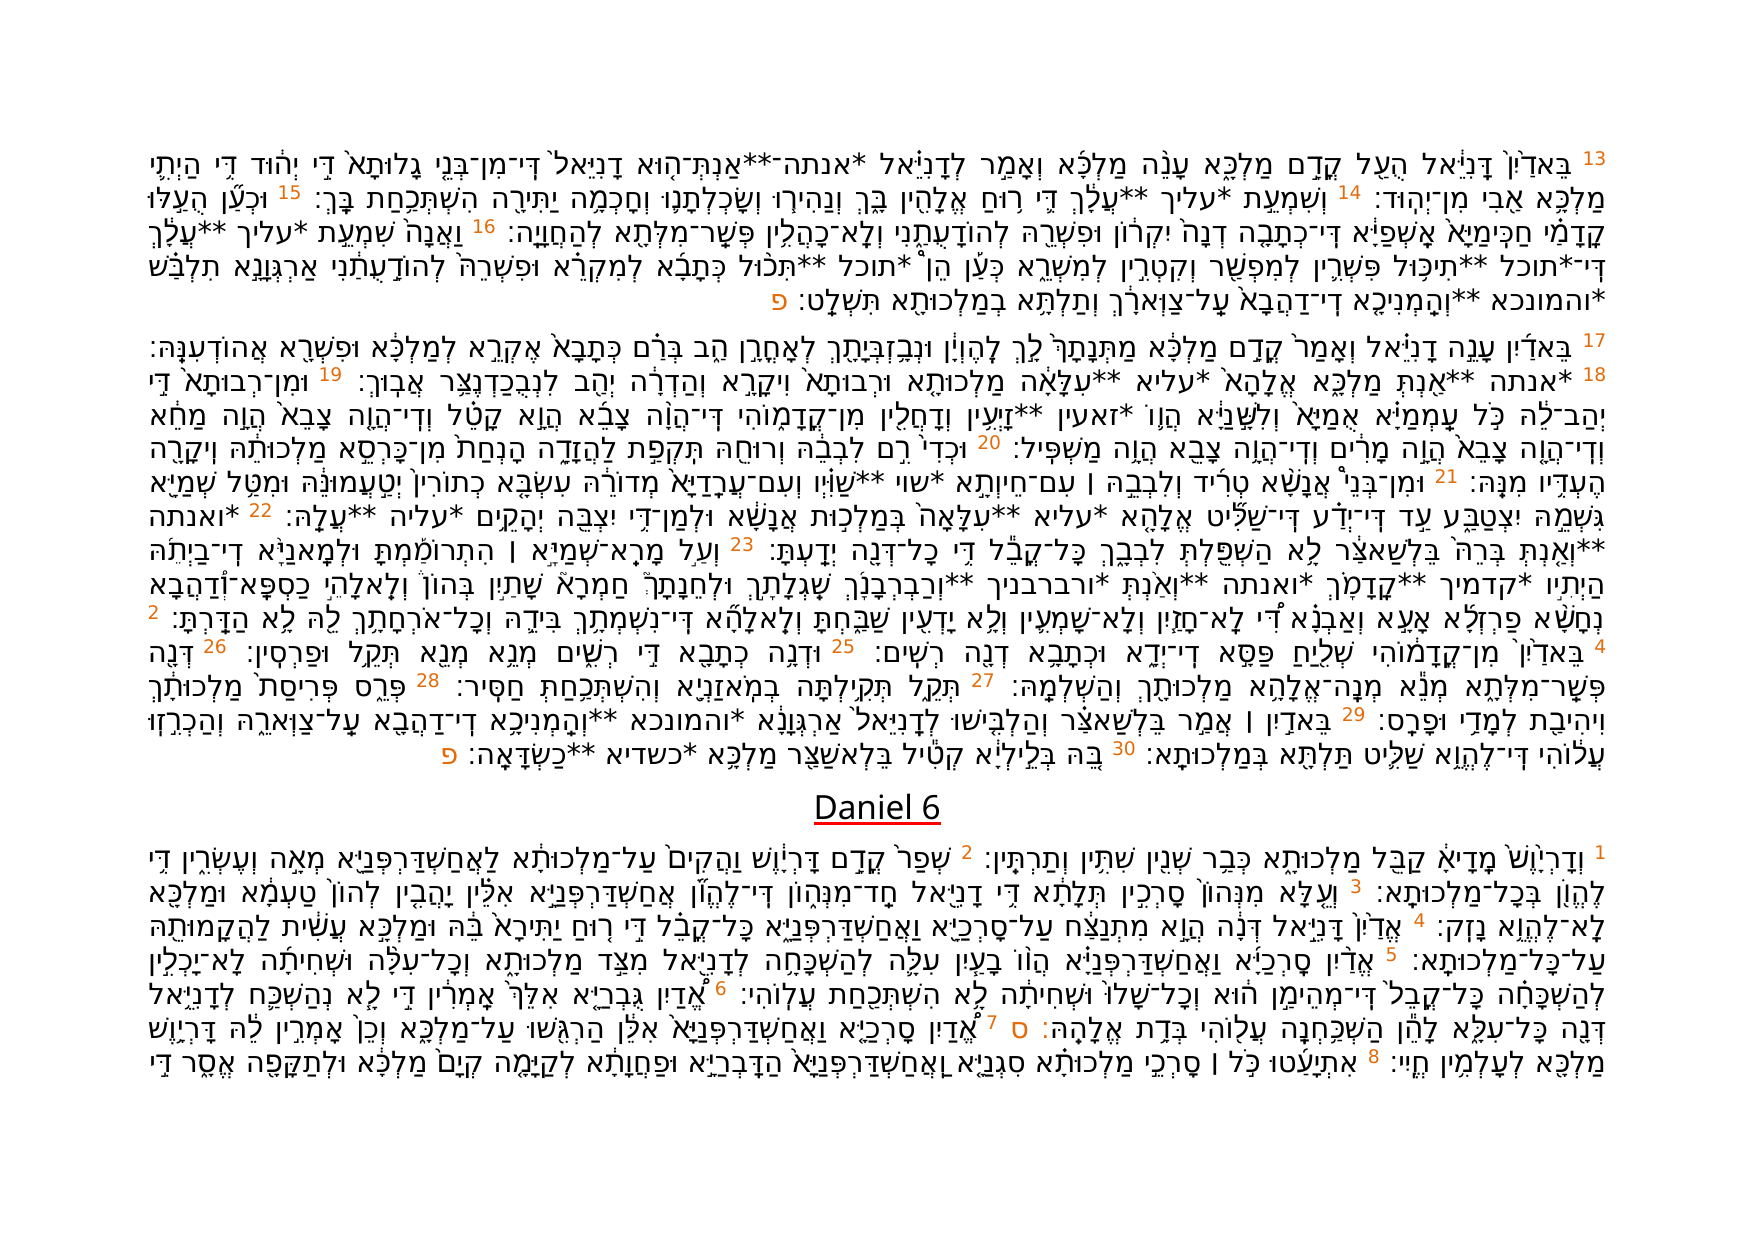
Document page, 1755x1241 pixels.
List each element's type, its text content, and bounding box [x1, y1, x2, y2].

text Daniel 6 [148, 784, 1606, 829]
text 13 בֵּאדַ֙יִן֙ דָּֽנִיֵּ֔אל הֻעַ֖ל קֳדָ֣ם מַלְכָּ֑א עָנֵ֨ה מַלְכָּ֜א וְאָמַ֣ר לְדָנִיֵּ֗אל *אנתה־**אַנְתְּ־ה֤וּא דָנִיֵּאל֙ דִּֽי־מִן־בְּנֵ֤י גָלוּתָא֙ דִּ֣י יְה֔וּד דִּ֥י הַיְתִ֛י מַלְכָּ֥א אַ֖בִי מִן־יְהֽוּד׃ ‬‬14 וְשִׁמְעֵ֣ת *עליך **עֲלָ֔ךְ דִּ֛י ר֥וּחַ אֱלָהִ֖ין בָּ֑ךְ וְנַהִיר֧וּ וְשָׂכְלְתָנ֛וּ וְחָכְמָ֥ה יַתִּירָ֖ה הִשְׁתְּכַ֥חַת בָּֽךְ׃ ‬‬15 וּכְעַ֞ן הֻעַ֣לּוּ קָֽדָמַ֗י חַכִּֽימַיָּא֙ אָֽשְׁפַיָּ֔א דִּֽי־כְתָבָ֤ה דְנָה֙ יִקְר֔וֹן וּפִשְׁרֵ֖הּ לְהוֹדָעֻתַ֑נִי וְלָֽא־כָהֲלִ֥ין פְּשַֽׁר־מִלְּתָ֖א לְהַחֲוָיָֽה׃ ‬‬16 וַאֲנָה֙ שִׁמְעֵ֣ת *עליך **עֲלָ֔ךְ דִּֽי־*תוכל **תִיכּ֥וּל פִּשְׁרִ֛ין לְמִפְשַׁ֖ר וְקִטְרִ֣ין לְמִשְׁרֵ֑א כְּעַ֡ן הֵן֩ *תוכל **תִּכ֨וּל כְּתָבָ֜א לְמִקְרֵ֗א וּפִשְׁרֵהּ֙ לְהוֹדָ֣עֻתַ֔נִי אַרְגְּוָנָ֣א תִלְבַּ֗שׁ *והמונכא **וְהַֽמְנִיכָ֤א דִֽי־דַהֲבָא֙ עַֽל־צַוְּארָ֔ךְ וְתַלְתָּ֥א בְמַלְכוּתָ֖א תִּשְׁלַֽט׃ פ ‬‬‬‬ [148, 148, 1606, 317]
text 1 וְדָרְיָ֙וֶשׁ֙ מָֽדָיאָ֔ קַבֵּ֖ל מַלְכוּתָ֑א כְּבַ֥ר שְׁנִ֖ין שִׁתִּ֥ין וְתַרְתֵּֽין׃ ‬‬‬2 שְׁפַר֙ קֳדָ֣ם דָּרְיָ֔וֶשׁ וַהֲקִים֙ עַל־מַלְכוּתָ֔א לַאֲחַשְׁדַּרְפְּנַיָּ֖א מְאָ֣ה וְעֶשְׂרִ֑ין דִּ֥י לֶהֱוֺ֖ן בְּכָל־מַלְכוּתָֽא׃ ‬‬3 וְעֵ֤לָּא מִנְּהוֹן֙ סָרְכִ֣ין תְּלָתָ֔א דִּ֥י דָנִיֵּ֖אל חַֽד־מִנְּה֑וֹן דִּֽי־לֶהֱוֺ֞ן אֲחַשְׁדַּרְפְּנַיָּ֣א אִלֵּ֗ין יָהֲבִ֤ין לְהוֹן֙ טַעְמָ֔א וּמַלְכָּ֖א לָֽא־לֶהֱוֵ֥א נָזִֽק׃ ‬‬4 אֱדַ֙יִן֙ דָּנִיֵּ֣אל דְּנָ֔ה הֲוָ֣א מִתְנַצַּ֔ח עַל־סָרְכַיָּ֖א וַאֲחַשְׁדַּרְפְּנַיָּ֑א כָּל־קֳבֵ֗ל דִּ֣י ר֤וּחַ יַתִּירָא֙ בֵּ֔הּ וּמַלְכָּ֣א עֲשִׁ֔ית לַהֲקָמוּתֵ֖הּ עַל־כָּל־מַלְכוּתָֽא׃ ‬‬5 אֱדַ֨יִן סָֽרְכַיָּ֜א וַאֲחַשְׁדַּרְפְּנַיָּ֗א הֲו֨וֹ בָעַ֧יִן עִלָּ֛ה לְהַשְׁכָּחָ֥ה לְדָנִיֵּ֖אל מִצַּ֣ד מַלְכוּתָ֑א וְכָל־עִלָּ֨ה וּשְׁחִיתָ֜ה לָא־יָכְלִ֣ין לְהַשְׁכָּחָ֗ה כָּל־קֳבֵל֙ דִּֽי־מְהֵימַ֣ן ה֔וּא וְכָל־שָׁלוּ֙ וּשְׁחִיתָ֔ה לָ֥א הִשְׁתְּכַ֖חַת עֲלֽוֹהִי׃ ‬‬6 אֱ֠דַיִן גֻּבְרַיָּ֤א אִלֵּךְ֙ אָֽמְרִ֔ין דִּ֣י לָ֧א נְהַשְׁכַּ֛ח לְדָנִיֵּ֥אל דְּנָ֖ה כָּל־עִלָּ֑א לָהֵ֕ן הַשְׁכַּ֥חְנָֽה עֲל֖וֹהִי בְּדָ֥ת אֱלָהֵֽהּ׃ ס ‬‬7 אֱ֠דַיִן סָרְכַיָּ֤א וַאֲחַשְׁדַּרְפְּנַיָּא֙ אִלֵּ֔ן הַרְגִּ֖שׁוּ עַל־מַלְכָּ֑א וְכֵן֙ אָמְרִ֣ין לֵ֔הּ דָּרְיָ֥וֶשׁ מַלְכָּ֖א לְעָלְמִ֥ין חֱיִֽי׃ ‬‬8 אִתְיָעַ֜טוּ כֹּ֣ל ׀ סָרְכֵ֣י מַלְכוּתָ֗א סִגְנַיָּ֤א וֽ͏ַאֲחַשְׁדַּרְפְּנַיָּא֙ הַדָּֽבְרַיָּ֣א וּפַחֲוָתָ֔א לְקַיָּמָ֤ה קְיָם֙ מַלְכָּ֔א וּלְתַקָּפָ֖ה אֱסָ֑ר דִּ֣י כָל־דִּֽי־יִבְעֵ֣ה בָ֠עוּ מִן־כָּל־אֱלָ֨הּ וֶֽאֱנָ֜שׁ עַד־יוֹמִ֣ין תְּלָתִ֗ין לָהֵן֙ מִנָּ֣ךְ מַלְכָּ֔א יִתְרְמֵ֕א לְגֹ֖ב אַרְיָוָתָֽא׃ ‬‬9 כְּעַ֣ן מַלְכָּ֔א תְּקִ֥ים אֱסָרָ֖א וְתִרְשֻׁ֣ם כְּתָבָ֑א דִּ֣י לָ֧א לְהַשְׁנָיָ֛ה כְּדָת־מָדַ֥י וּפָרַ֖ס דִּי־לָ֥א תֶעְדֵּֽא׃ ‬‬10 כָּל־קֳבֵ֖ל דְּנָ֑ה מַלְכָּא֙ דָּֽרְיָ֔וֶשׁ רְשַׁ֥ם כְּתָבָ֖א וֶאֱסָרָֽא׃ ‬‬11 וְ֠דָנִיֵּאל כְּדִ֨י יְדַ֜ע דִּֽי־רְשִׁ֤ים כְּתָבָא֙ עַ֣ל לְבַיְתֵ֔הּ וְכַוִּ֨ין פְּתִיחָ֥ן לֵהּ֙ בְּעִלִּיתֵ֔הּ נֶ֖גֶד יְרוּשְׁלֶ֑ם וְזִמְנִין֩ תְּלָתָ֨ה בְיוֹמָ֜א ה֣וּא ׀ בָּרֵ֣ךְ עַל־בִּרְכ֗וֹהִי וּמְצַלֵּ֤א וּמוֹדֵא֙ קֳדָ֣ם אֱלָהֵ֔הּ כָּל־קֳבֵל֙ דִּֽי־הֲוָ֣א עָבֵ֔ד מִן־קַדְמַ֖ת דְּנָֽהּ׃ ס ‬‬12 אֱ֠דַיִן גֻּבְרַיָּ֤א אִלֵּךְ֙ הַרְגִּ֔שׁוּ וְהַשְׁכַּ֖חוּ לְדָנִיֵּ֑אל בָּעֵ֥א וּמִתְחַנַּ֖ן קֳדָ֥ם אֱלָהֵֽהּ׃ ‬‬13 בֵּ֠אדַיִן קְרִ֨יבוּ וְאָמְרִ֥ין קֳדָם־מַלְכָּא֮ עַל־אֱסָ֣ר מַלְכָּא֒ הֲלָ֧א אֱסָ֣ר רְשַׁ֗מְתָּ דִּ֣י כָל־אֱנָ֡שׁ דִּֽי־יִבְעֵה֩ מִן־כָּל־אֱלָ֨הּ וֶֽאֱנָ֜שׁ עַד־יוֹמִ֣ין תְּלָתִ֗ין לָהֵן֙ מִנָּ֣ךְ מַלְכָּ֔א יִתְרְמֵ֕א לְג֖וֹב אַרְיָותָ֑א עָנֵ֨ה מַלְכָּ֜א וְאָמַ֗ר יַצִּיבָ֧א מִלְּתָ֛א כְּדָת־מָדַ֥י וּפָרַ֖ס דִּי־לָ֥א תֶעְדֵּֽא׃ ‬‬14 בֵּ֠אדַיִן עֲנ֣וֹ וְאָמְרִין֮ קֳדָ֣ם מַלְכָּא֒ דִּ֣י דָנִיֵּ֡אל דִּי֩ מִן־בְּנֵ֨י גָלוּתָ֜א דִּ֣י יְה֗וּד לָא־שָׂ֨ם *עליך **עֲלָ֤ךְ מַלְכָּא֙ טְעֵ֔ם וְעַל־אֱסָרָ֖א דִּ֣י רְשַׁ֑מְתָּ וְזִמְנִ֤ין תְּלָתָה֙ בְּיוֹמָ֔א בָּעֵ֖א בָּעוּתֵֽהּ׃ ‬‬15 אֱדַ֨יִן מַלְכָּ֜א כְּדִ֧י מִלְּתָ֣א שְׁמַ֗ע שַׂגִּיא֙ בְּאֵ֣שׁ עֲל֔וֹהִי וְעַ֧ל דָּנִיֵּ֛אל שָׂ֥ם בָּ֖ל לְשֵׁיזָבוּתֵ֑הּ וְעַד֙ מֶֽעָלֵ֣י שִׁמְשָׁ֔א הֲוָ֥א מִשְׁתַּדַּ֖ר לְהַצָּלוּתֵֽהּ׃ ‬‬16 בֵּאדַ֙יִן֙ גֻּבְרַיָּ֣א אִלֵּ֔ךְ הַרְגִּ֖שׁוּ עַל־מַלְכָּ֑א וְאָמְרִ֣ין לְמַלְכָּ֗א דַּ֤ע מַלְכָּא֙ דִּֽי־דָת֙ לְמָדַ֣י וּפָרַ֔ס דִּֽי־כָל־אֱסָ֥ר וּקְיָ֛ם דִּֽי־מַלְכָּ֥א יְהָקֵ֖ים לָ֥א לְהַשְׁנָיָֽה׃ ‬‬17 בֵּאדַ֜יִן מַלְכָּ֣א אֲמַ֗ר וְהַיְתִיו֙ לְדָ֣נִיֵּ֔אל וּרְמ֕וֹ לְגֻבָּ֖א דִּ֣י אַרְיָוָתָ֑א עָנֵ֤ה מַלְכָּא֙ וְאָמַ֣ר לְדָנִיֵּ֔אל אֱלָהָ֗ךְ דִּ֣י *אנתה **אַ֤נְתְּ פָּֽלַֽח־לֵהּ֙ בִּתְדִירָ֔א ה֖וּא יְשֵׁיזְבִנָּֽךְ׃ ‬‬18 וְהֵיתָ֙יִת֙ אֶ֣בֶן חֲדָ֔ה וְשֻׂמַ֖ת עַל־פֻּ֣ם גֻּבָּ֑א וְחַתְמַ֨הּ מַלְכָּ֜א בְּעִזְקְתֵ֗הּ וּבְעִזְקָת֙ רַבְרְבָנ֔וֹהִי דִּ֛י לָא־תִשְׁנֵ֥א צְב֖וּ בְּדָנִיֵּֽאל׃ ‬‬19 אֱ֠דַיִן אֲזַ֨ל מַלְכָּ֤א לְהֵֽיכְלֵהּ֙ וּבָ֣ת טְוָ֔ת וְדַחֲוָ֖ן לָא־הַנְעֵ֣ל קָֽדָמ֑וֹהִי וְשִׁנְתֵּ֖הּ נַדַּ֥ת עֲלֽוֹהִי׃ ‬‬20 בֵּאדַ֣יִן מַלְכָּ֔א בִּשְׁפַּרְפָּרָ֖א יְק֣וּם בְּנָגְהָ֑א וּבְהִ֨תְבְּהָלָ֔ה לְגֻבָּ֥א דִֽי־אַרְיָוָתָ֖א אֲזַֽל׃ ‬‬21 וּכְמִקְרְבֵ֣הּ לְגֻבָּ֔א לְדָ֣נִיֵּ֔אל בְּקָ֥ל עֲצִ֖יב זְעִ֑ק עָנֵ֨ה מַלְכָּ֜א וְאָמַ֣ר לְדָנִיֵּ֗אל דָּֽנִיֵּאל֙ עֲבֵד֙ אֱלָהָ֣א חַיָּ֔א אֱלָהָ֗ךְ דִּ֣י *אנתה **אַ֤נְתְּ פָּֽלַֽח־לֵהּ֙ בִּתְדִירָ֔א הַיְכִ֥ל לְשֵׁיזָבוּתָ֖ךְ מִן־אַרְיָוָתָֽא׃ ‬‬22 אֱדַ֙יִן֙ דָּנִיֶּ֔אל עִם־מַלְכָּ֖א מַלִּ֑ל מַלְכָּ֖א לְעָלְמִ֥ין חֱיִֽי׃ ‬‬23 אֱלָהִ֞י שְׁלַ֣ח מַלְאֲכֵ֗הּ וּֽסֲגַ֛ר פֻּ֥ם אַרְיָוָתָ֖א וְלָ֣א חַבְּל֑וּנִי כָּל־קֳבֵ֗ל דִּ֤י קָֽדָמ֙וֹהִי֙ זָכוּ֙ הִשְׁתְּכַ֣חַת לִ֔י וְאַ֤ף *קדמיך **קָֽדָמָךְ֙ מַלְכָּ֔א חֲבוּלָ֖ה לָ֥א עַבְדֵֽת׃ ‬‬24 בֵּאדַ֣יִן מַלְכָּ֗א שַׂגִּיא֙ טְאֵ֣ב עֲל֔וֹהִי וּלְדָ֣נִיֵּ֔אל אֲמַ֖ר לְהַנְסָקָ֣ה מִן־גֻּבָּ֑א וְהֻסַּ֨ק דָּנִיֵּ֜אל מִן־גֻּבָּ֗א וְכָל־חֲבָל֙ לָא־הִשְׁתְּכַ֣ח בֵּ֔הּ דִּ֖י הֵימִ֥ן בֵּאלָהֵֽהּ׃ ‬‬25 וַאֲמַ֣ר מַלְכָּ֗א וְהַיְתִ֞יו גֻּבְרַיָּ֤א אִלֵּךְ֙ דִּֽי־אֲכַ֤לוּ קַרְצ֙וֹהִי֙ דִּ֣י דָֽנִיֵּ֔אל וּלְגֹ֤ב אַרְיָוָתָא֙ רְמ֔וֹ אִנּ֖וּן בְּנֵיה֣וֹן וּנְשֵׁיה֑וֹן וְלָֽא־מְט֞וֹ לְאַרְעִ֣ית גֻּבָּ֗א עַ֠ד דִּֽי־שְׁלִ֤טֽוּ בְהוֹן֙ אַרְיָ֣וָתָ֔א וְכָל־גַּרְמֵיה֖וֹן הַדִּֽקוּ׃ ‬‬26 בֵּאדַ֜יִן דָּרְיָ֣וֶשׁ מַלְכָּ֗א כְּ֠תַב לְֽכָל־עַֽמְמַיָּ֞א אֻמַיָּ֧א וְלִשָּׁנַיָּ֛א דִּֽי־*דארין **דָיְרִ֥ין בְּכָל־אַרְעָ֖א שְׁלָמְכ֥וֹן יִשְׂגֵּֽא׃ ‬‬27 מִן־קֳדָמַי֮ שִׂ֣ים טְעֵם֒ דִּ֣י ׀ בְּכָל־שָׁלְטָ֣ן מַלְכוּתִ֗י לֶהֱוֺ֤ן *זאעין **זָיְעִין֙ וְדָ֣חֲלִ֔ין מִן־קֳדָ֖ם אֱלָהֵ֣הּ דִּי־דָֽנִיֵּ֑אל דִּי־ה֣וּא ׀ אֱלָהָ֣א חַיָּ֗א וְקַיָּם֙ לְעָ֣לְמִ֔ין וּמַלְכוּתֵהּ֙ דִּֽי־לָ֣א תִתְחַבַּל וְשָׁלְטָנֵ֖הּ עַד־סוֹפָֽא׃ ‬‬28 מְשֵׁיזִ֣ב וּמַצִּ֔ל וְעָבֵד֙ אָתִ֣ין וְתִמְהִ֔ין בִּשְׁמַיָּ֖א וּבְאַרְעָ֑א דִּ֚י שֵׁיזִ֣יב לְדָֽנִיֵּ֔אל מִן־יַ֖ד אַרְיָוָתָֽא׃ ‬‬29 וְדָנִיֵּ֣אל דְּנָ֔ה הַצְלַ֖ח בְּמַלְכ֣וּת דָּרְיָ֑וֶשׁ וּבְמַלְכ֖וּת כּ֥וֹרֶשׁ *פרסיא **פָּרְסָאָֽה׃ פ ‬‬‬‬‬‬‬‬‬‬‬‬‬‬‬‬‬‬‬‬‬‬‬‬‬‬‬‬‬‬ [148, 842, 1606, 1079]
text ‬‬17 בֵּאדַ֜יִן עָנֵ֣ה דָנִיֵּ֗אל וְאָמַר֙ קֳדָ֣ם מַלְכָּ֔א מַתְּנָתָךְ֙ לָ֣ךְ לֶֽהֶוְיָ֔ן וּנְבָ֥זְבְּיָתָ֖ךְ לְאָחֳרָ֣ן הַ֑ב בְּרַ֗ם כְּתָבָא֙ אֶקְרֵ֣א לְמַלְכָּ֔א וּפִשְׁרָ֖א אֲהוֹדְעִנֵּֽהּ׃ ‬‬18 *אנתה **אַ֖נְתְּ מַלְכָּ֑א אֱלָהָא֙ *עליא **עִלָּאָ֔ה מַלְכוּתָ֤א וּרְבוּתָא֙ וִיקָרָ֣א וְהַדְרָ֔ה יְהַ֖ב לִנְבֻכַדְנֶצַּ֥ר אֲבֽוּךְ׃ ‬‬19 וּמִן־רְבוּתָא֙ דִּ֣י יְהַב־לֵ֔הּ כֹּ֣ל עַֽמְמַיָּ֗א אֻמַיָּא֙ וְלִשָּׁ֣נַיָּ֔א הֲו֛וֹ *זאעין **זָיְעִ֥ין וְדָחֲלִ֖ין מִן־קֳדָמ֑וֹהִי דִּֽי־הֲוָ֨ה צָבֵ֜א הֲוָ֣א קָטֵ֗ל וְדִֽי־הֲוָ֤ה צָבֵא֙ הֲוָ֣ה מַחֵ֔א וְדִֽי־הֲוָ֤ה צָבֵא֙ הֲוָ֣ה מָרִ֔ים וְדִֽי־הֲוָ֥ה צָבֵ֖א הֲוָ֥ה מַשְׁפִּֽיל׃ ‬‬20 וּכְדִי֙ רִ֣ם לִבְבֵ֔הּ וְרוּחֵ֖הּ תִּֽקְפַ֣ת לַהֲזָדָ֑ה הָנְחַת֙ מִן־כָּרְסֵ֣א מַלְכוּתֵ֔הּ וִֽיקָרָ֖ה הֶעְדִּ֥יו מִנֵּֽהּ׃ ‬‬21 וּמִן־בְּנֵי֩ אֲנָשָׁ֨א טְרִ֜יד וְלִבְבֵ֣הּ ׀ עִם־חֵיוְתָ֣א *שוי **שַׁוִּ֗יְו וְעִם־עֲרָֽדַיָּא֙ מְדוֹרֵ֔הּ עִשְׂבָּ֤א כְתוֹרִין֙ יְטַ֣עֲמוּנֵּ֔הּ וּמִטַּ֥ל שְׁמַיָּ֖א גִּשְׁמֵ֣הּ יִצְטַבַּ֑ע עַ֣ד דִּֽי־יְדַ֗ע דִּֽי־שַׁלִּ֞יט אֱלָהָ֤א *עליא **עִלָּאָה֙ בְּמַלְכ֣וּת אֲנָשָׁ֔א וּלְמַן־דִּ֥י יִצְבֵּ֖ה יְהָקֵ֥ים *עליה **עֲלַֽהּ׃ ‬‬22 *ואנתה **וְאַ֤נְתְּ בְּרֵהּ֙ בֵּלְשַׁאצַּ֔ר לָ֥א הַשְׁפֵּ֖לְתְּ לִבְבָ֑ךְ כָּל־קֳבֵ֕ל דִּ֥י כָל־דְּנָ֖ה יְדַֽעְתָּ׃ ‬‬23 וְעַ֣ל מָרֵֽא־שְׁמַיָּ֣א ׀ הִתְרוֹמַ֡מְתָּ וּלְמָֽאנַיָּ֨א דִֽי־בַיְתֵ֜הּ הַיְתִ֣יו *קדמיך **קָֽדָמָ֗ךְ *ואנתה **וְאַ֨נְתְּ *ורברבניך **וְרַבְרְבָנָ֜ךְ שֵֽׁגְלָתָ֣ךְ וּלְחֵנָתָךְ֮ חַמְרָא֮ שָׁתַ֣יִן בְּהוֹן֒ וְלֵֽאלָהֵ֣י כַסְפָּֽא־וְ֠דַהֲבָא נְחָשָׁ֨א פַרְזְלָ֜א אָעָ֣א וְאַבְנָ֗א דִּ֠י לָֽא־חָזַ֧יִן וְלָא־שָׁמְעִ֛ין וְלָ֥א יָדְעִ֖ין שַׁבַּ֑חְתָּ וְלֵֽאלָהָ֞א דִּֽי־נִשְׁמְתָ֥ךְ בִּידֵ֛הּ וְכָל־אֹרְחָתָ֥ךְ לֵ֖הּ לָ֥א הַדַּֽרְתָּ׃ ‬‬24 בֵּאדַ֙יִן֙ מִן־קֳדָמ֔וֹהִי שְׁלִ֖יַחַ פַּסָּ֣א דִֽי־יְדָ֑א וּכְתָבָ֥א דְנָ֖ה רְשִֽׁים׃ ‬‬25 וּדְנָ֥ה כְתָבָ֖א דִּ֣י רְשִׁ֑ים מְנֵ֥א מְנֵ֖א תְּקֵ֥ל וּפַרְסִֽין׃ ‬‬26 דְּנָ֖ה פְּשַֽׁר־מִלְּתָ֑א מְנֵ֕א מְנָֽה־אֱלָהָ֥א מַלְכוּתָ֖ךְ וְהַשְׁלְמַֽהּ׃ ‬‬27 תְּקֵ֑ל תְּקִ֥ילְתָּה בְמֹֽאזַנְיָ֖א וְהִשְׁתְּכַ֥חַתְּ חַסִּֽיר׃ ‬‬28 פְּרֵ֑ס פְּרִיסַת֙ מַלְכוּתָ֔ךְ וִיהִיבַ֖ת לְמָדַ֥י וּפָרָֽס׃ ‬‬29 בֵּאדַ֣יִן ׀ אֲמַ֣ר בֵּלְשַׁאצַּ֗ר וְהַלְבִּ֤ישׁוּ לְדָֽנִיֵּאל֙ אַרְגְּוָנָ֔א *והמונכא **וְהַֽמְנִיכָ֥א דִֽי־דַהֲבָ֖א עַֽל־צַוְּארֵ֑הּ וְהַכְרִ֣זֽוּ עֲל֔וֹהִי דִּֽי־לֶהֱוֵ֥א שַׁלִּ֛יט תַּלְתָּ֖א בְּמַלְכוּתָֽא׃ ‬‬30 בֵּ֚הּ בְּלֵ֣ילְיָ֔א קְטִ֕יל בֵּלְאשַׁצַּ֖ר מַלְכָּ֥א *כשדיא **כַשְׂדָּאָֽה׃ פ ‬‬‬‬‬‬‬‬‬‬‬‬‬‬‬‬ [148, 330, 1606, 771]
